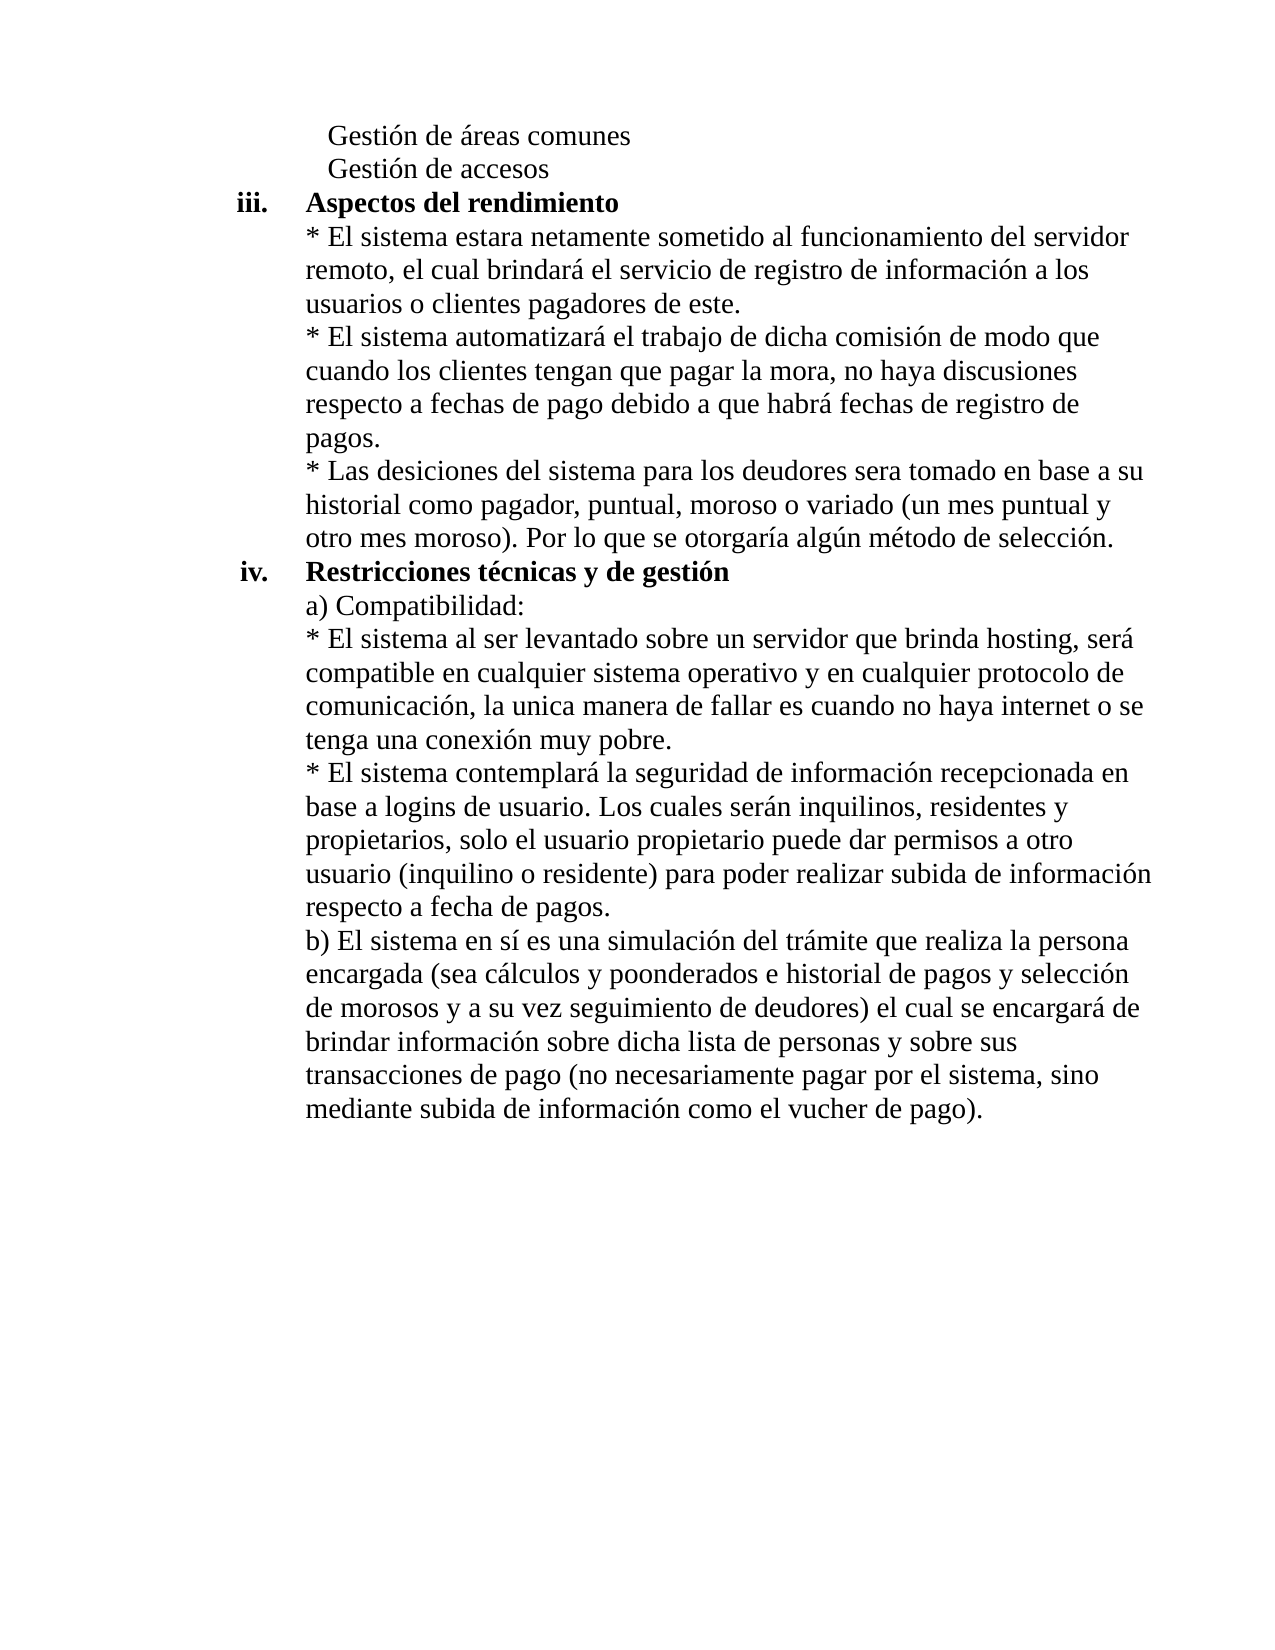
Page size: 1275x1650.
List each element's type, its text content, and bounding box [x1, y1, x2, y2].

list * El sistema estara netamente sometido al funcionamiento del servidor remoto, el cual brindará el servicio de registro de información a los usuarios o clientes pagadores de este. [268, 219, 1157, 319]
list a) Compatibilidad: [268, 588, 1157, 621]
list Restricciones técnicas y de gestión [268, 554, 1157, 588]
list ­ Gestión de áreas comunes [268, 118, 1157, 152]
list ­ Gestión de accesos [268, 152, 1157, 185]
list * El sistema automatizará el trabajo de dicha comisión de modo que cuando los clientes tengan que pagar la mora, no haya discusiones respecto a fechas de pago debido a que habrá fechas de registro de pagos. [268, 319, 1157, 453]
list * Las desiciones del sistema para los deudores sera tomado en base a su historial como pagador, puntual, moroso o variado (un mes puntual y otro mes moroso). Por lo que se otorgaría algún método de selección. [268, 453, 1157, 554]
list * El sistema contemplará la seguridad de información recepcionada en base a logins de usuario. Los cuales serán inquilinos, residentes y propietarios, solo el usuario propietario puede dar permisos a otro usuario (inquilino o residente) para poder realizar subida de información respecto a fecha de pagos. [268, 755, 1157, 923]
list b) El sistema en sí es una simulación del trámite que realiza la persona encargada (sea cálculos y poonderados e historial de pagos y selección de morosos y a su vez seguimiento de deudores) el cual se encargará de brindar información sobre dicha lista de personas y sobre sus transacciones de pago (no necesariamente pagar por el sistema, sino mediante subida de información como el vucher de pago). [268, 923, 1157, 1124]
list Aspectos del rendimiento [268, 185, 1157, 219]
list * El sistema al ser levantado sobre un servidor que brinda hosting, será compatible en cualquier sistema operativo y en cualquier protocolo de comunicación, la unica manera de fallar es cuando no haya internet o se tenga una conexión muy pobre. [268, 621, 1157, 755]
